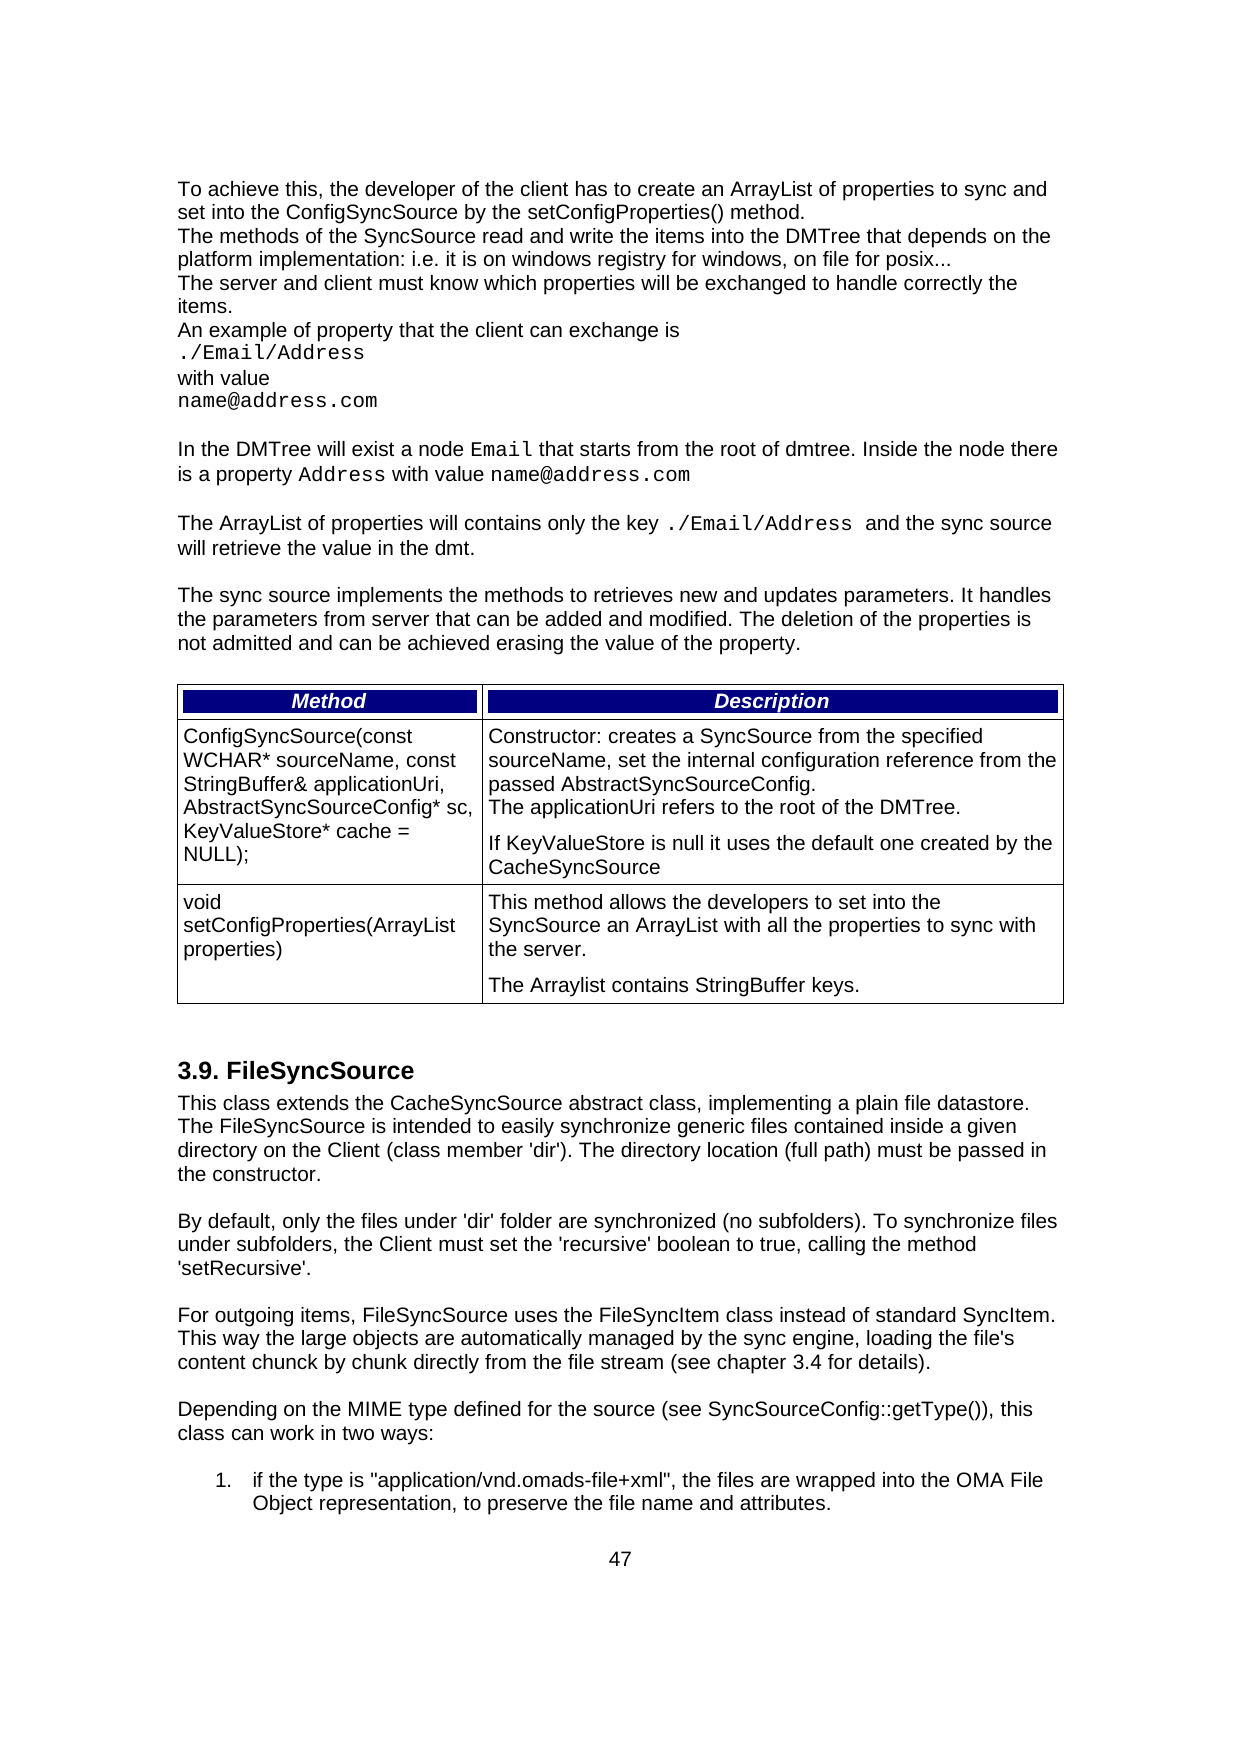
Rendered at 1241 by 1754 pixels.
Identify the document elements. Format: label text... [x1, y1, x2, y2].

text In the DMTree will exist a node Email that starts from the root of dmtree. Inside the node there is a property Address with value name@address.com [177, 437, 1063, 488]
text The methods of the SyncSource read and write the items into the DMTree that depends on the platform implementation: i.e. it is on windows registry for windows, on file for posix... [177, 224, 1063, 271]
text The server and client must know which properties will be exchanged to handle correctly the items. [177, 271, 1063, 318]
text To achieve this, the developer of the client has to create an ArrayList of properties to sync and set into the ConfigSyncSource by the setConfigProperties() method. [177, 177, 1063, 224]
table_cell Constructor: creates a SyncSource from the specified sourceName, set the internal configuration reference from the passed AbstractSyncSourceConfig. The applicationUri refers to the root of the DMTree. If KeyValueStore is null it uses the default one created by the CacheSyncSource [483, 720, 1063, 884]
list if the type is "application/vnd.omads-file+xml", the files are wrapped into the OMA File Object representation, to preserve the file name and attributes. [215, 1468, 1063, 1515]
table_header Description [483, 685, 1063, 719]
table_cell ConfigSyncSource(const WCHAR* sourceName, const StringBuffer& applicationUri, AbstractSyncSourceConfig* sc, KeyValueStore* cache = NULL); [178, 720, 482, 884]
text Depending on the MIME type defined for the source (see SyncSourceConfig::getType()), this class can work in two ways: [177, 1397, 1063, 1444]
subtitle FileSyncSource [177, 1057, 1063, 1085]
text For outgoing items, FileSyncSource uses the FileSyncItem class instead of standard SyncItem. This way the large objects are automatically managed by the sync engine, loading the file's content chunck by chunk directly from the file stream (see chapter 3.4 for details). [177, 1303, 1063, 1374]
text The sync source implements the methods to retrieves new and updates parameters. It handles the parameters from server that can be added and modified. The deletion of the properties is not admitted and can be achieved erasing the value of the property. [177, 584, 1063, 654]
text The ArrayList of properties will contains only the key ./Email/Address and the sync source will retrieve the value in the dmt. [177, 511, 1063, 560]
text This class extends the CacheSyncSource abstract class, implementing a plain file datastore. The FileSyncSource is intended to easily synchronize generic files contained inside a given directory on the Client (class member 'dir'). The directory location (full path) must be passed in the constructor. [177, 1091, 1063, 1186]
text By default, only the files under 'dir' folder are synchronized (no subfolders). To synchronize files under subfolders, the Client must set the 'recursive' boolean to true, calling the method 'setRecursive'. [177, 1209, 1063, 1280]
text with value [177, 366, 1063, 389]
text An example of property that the client can exchange is [177, 318, 1063, 342]
text ./Email/Address [177, 342, 1063, 366]
text name@address.com [177, 389, 1063, 413]
table_cell void setConfigProperties(ArrayList properties) [178, 885, 482, 1003]
table_cell This method allows the developers to set into the SyncSource an ArrayList with all the properties to sync with the server. The Arraylist contains StringBuffer keys. [483, 885, 1063, 1003]
table_header Method [178, 685, 482, 719]
